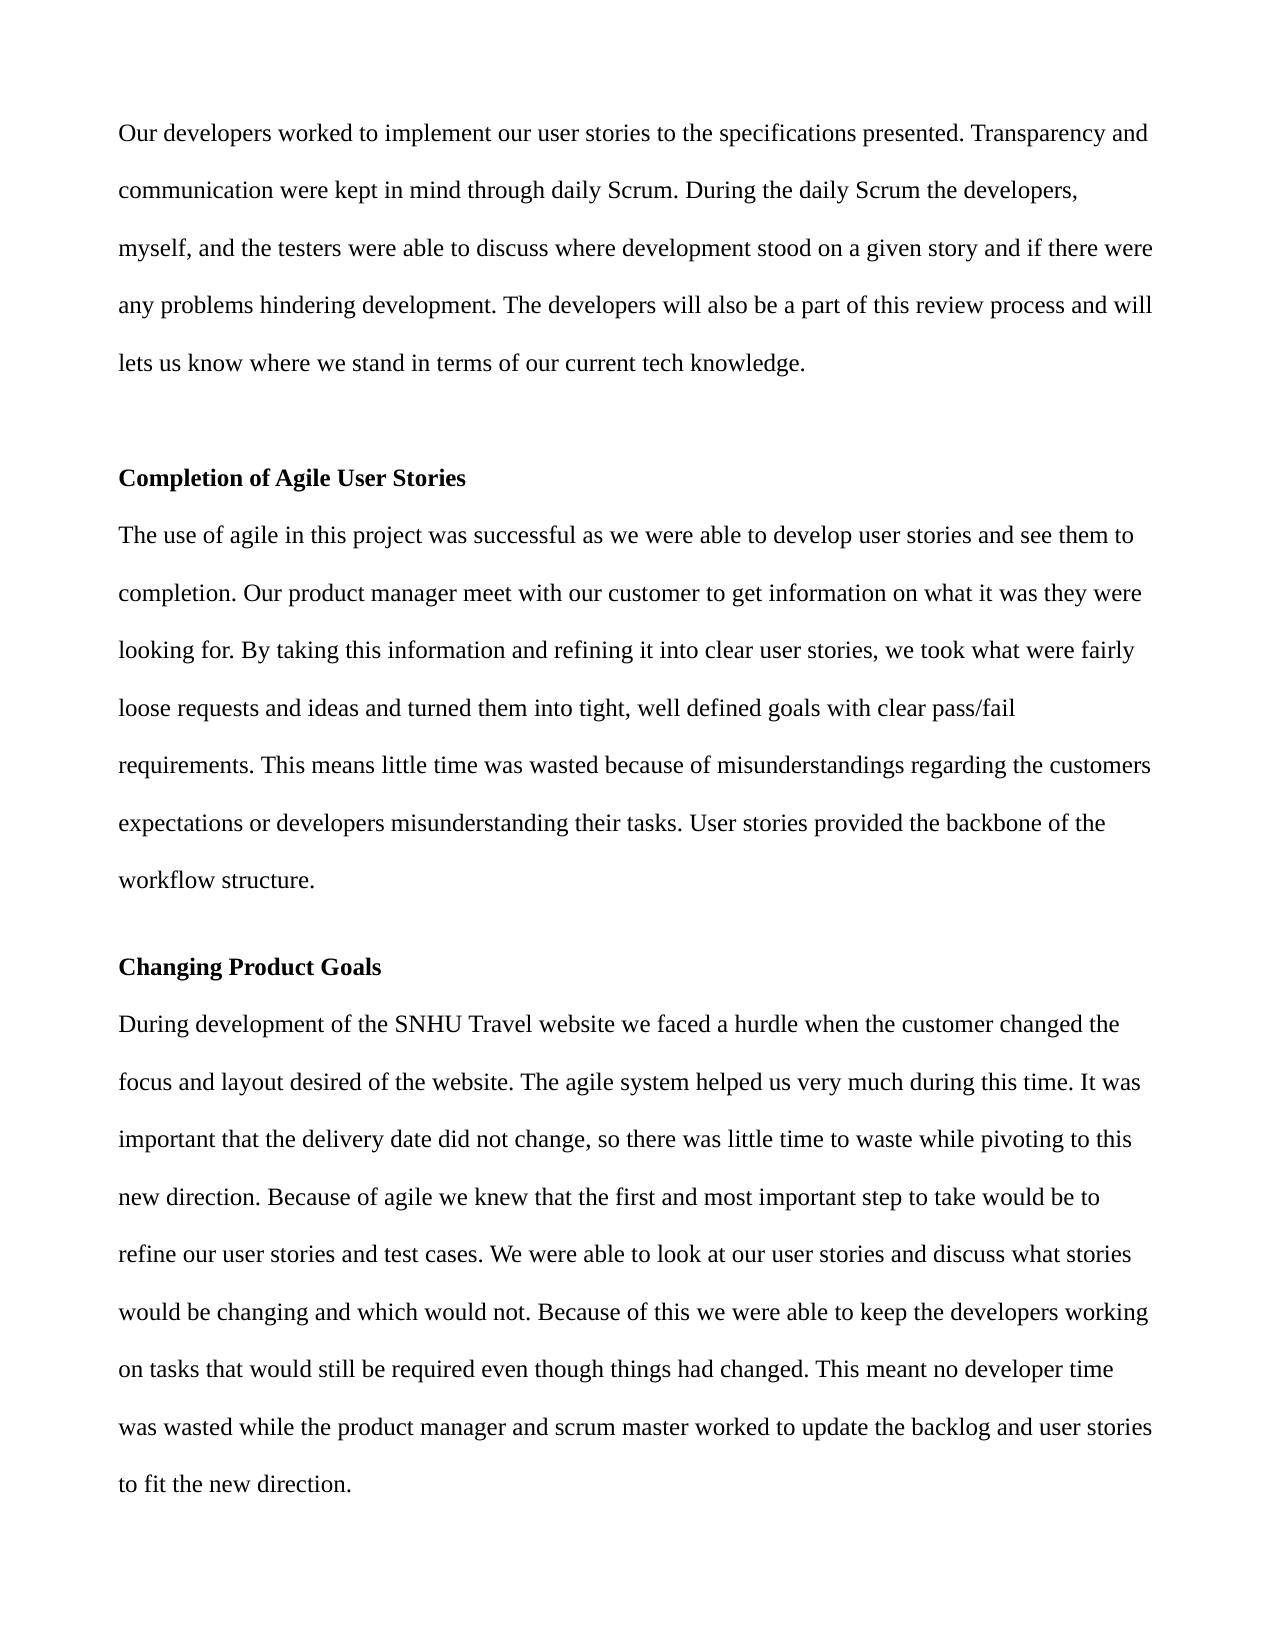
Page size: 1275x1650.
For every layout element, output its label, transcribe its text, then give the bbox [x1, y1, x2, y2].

text During development of the SNHU Travel website we faced a hurdle when the customer changed the focus and layout desired of the website. The agile system helped us very much during this time. It was important that the delivery date did not change, so there was little time to waste while pivoting to this new direction. Because of agile we knew that the first and most important step to take would be to refine our user stories and test cases. We were able to look at our user stories and discuss what stories would be changing and which would not. Because of this we were able to keep the developers working on tasks that would still be required even though things had changed. This meant no developer time was wasted while the product manager and scrum master worked to update the backlog and user stories to fit the new direction. [118, 1009, 1157, 1498]
text Changing Product Goals [118, 952, 1157, 981]
text Our developers worked to implement our user stories to the specifications presented. Transparency and communication were kept in mind through daily Scrum. During the daily Scrum the developers, myself, and the testers were able to discuss where development stood on a given story and if there were any problems hindering development. The developers will also be a part of this review process and will lets us know where we stand in terms of our current tech knowledge. [118, 118, 1157, 377]
text Completion of Agile User Stories [118, 463, 1157, 492]
text The use of agile in this project was successful as we were able to develop user stories and see them to completion. Our product manager meet with our customer to get information on what it was they were looking for. By taking this information and refining it into clear user stories, we took what were fairly loose requests and ideas and turned them into tight, well defined goals with clear pass/fail requirements. This means little time was wasted because of misunderstandings regarding the customers expectations or developers misunderstanding their tasks. User stories provided the backbone of the workflow structure. [118, 521, 1157, 894]
